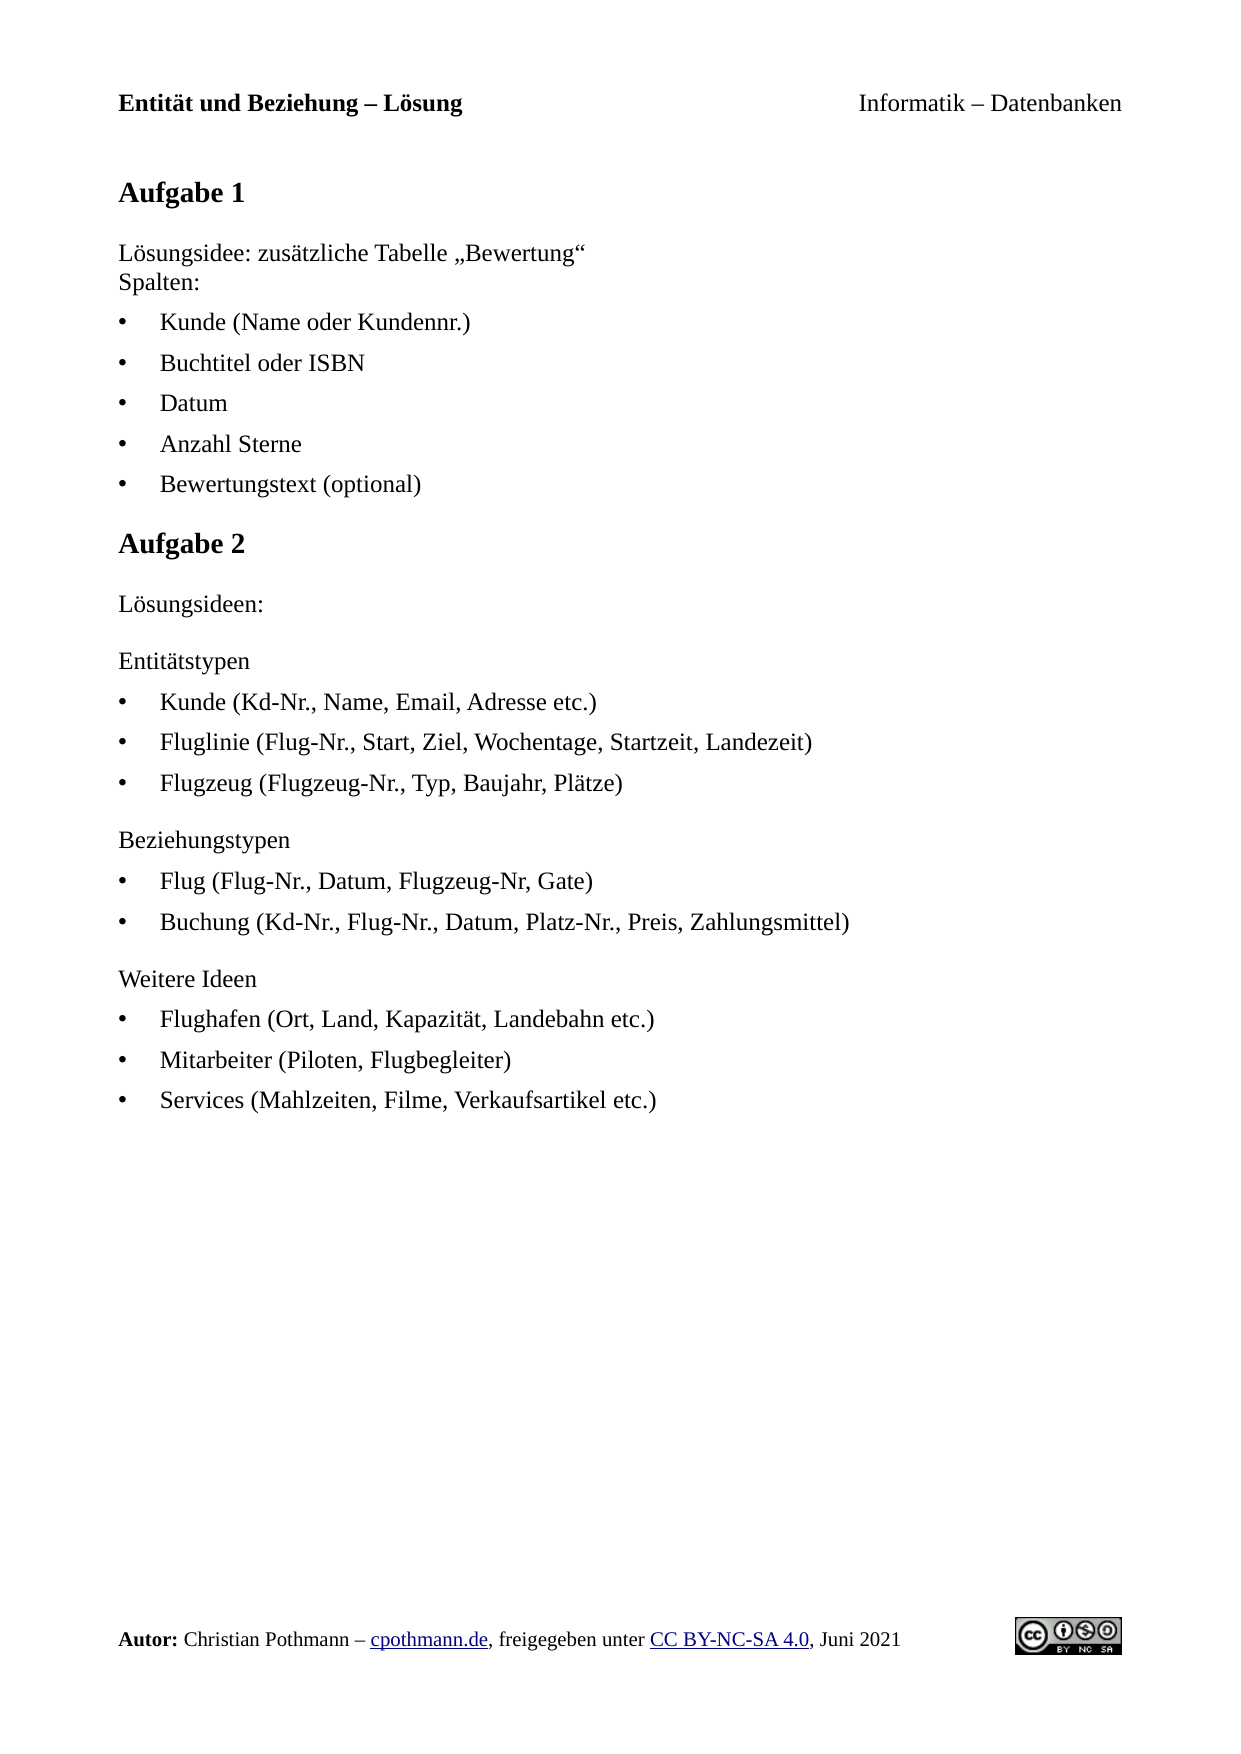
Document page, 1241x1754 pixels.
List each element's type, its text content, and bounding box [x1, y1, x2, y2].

text Aufgabe 2 [118, 527, 1122, 560]
list Flug (Flug-Nr., Datum, Flugzeug-Nr, Gate) [118, 866, 1122, 895]
list Fluglinie (Flug-Nr., Start, Ziel, Wochentage, Startzeit, Landezeit) [118, 727, 1122, 756]
list Flugzeug (Flugzeug-Nr., Typ, Baujahr, Plätze) [118, 768, 1122, 797]
list Kunde (Kd-Nr., Name, Email, Adresse etc.) [118, 687, 1122, 716]
picture [1015, 1617, 1122, 1655]
text Lösungsidee: zusätzliche Tabelle „Bewertung“ Spalten: [118, 238, 1122, 295]
list Datum [118, 388, 1122, 417]
list Flughafen (Ort, Land, Kapazität, Landebahn etc.) [118, 1004, 1122, 1033]
list Buchtitel oder ISBN [118, 348, 1122, 376]
text Beziehungstypen [118, 826, 1122, 854]
list Services (Mahlzeiten, Filme, Verkaufsartikel etc.) [118, 1086, 1122, 1114]
text Autor: Christian Pothmann – cpothmann.de, freigegeben unter CC BY-NC-SA 4.0, Juni 2021 [118, 1627, 1015, 1651]
text Weitere Ideen [118, 964, 1122, 993]
text Aufgabe 1 [118, 176, 1122, 209]
list Mitarbeiter (Piloten, Flugbegleiter) [118, 1045, 1122, 1074]
text Entitätstypen [118, 646, 1122, 675]
text Lösungsideen: [118, 589, 1122, 618]
list Anzahl Sterne [118, 429, 1122, 457]
list Kunde (Name oder Kundennr.) [118, 307, 1122, 336]
list Buchung (Kd-Nr., Flug-Nr., Datum, Platz-Nr., Preis, Zahlungsmittel) [118, 907, 1122, 935]
list Bewertungstext (optional) [118, 469, 1122, 498]
